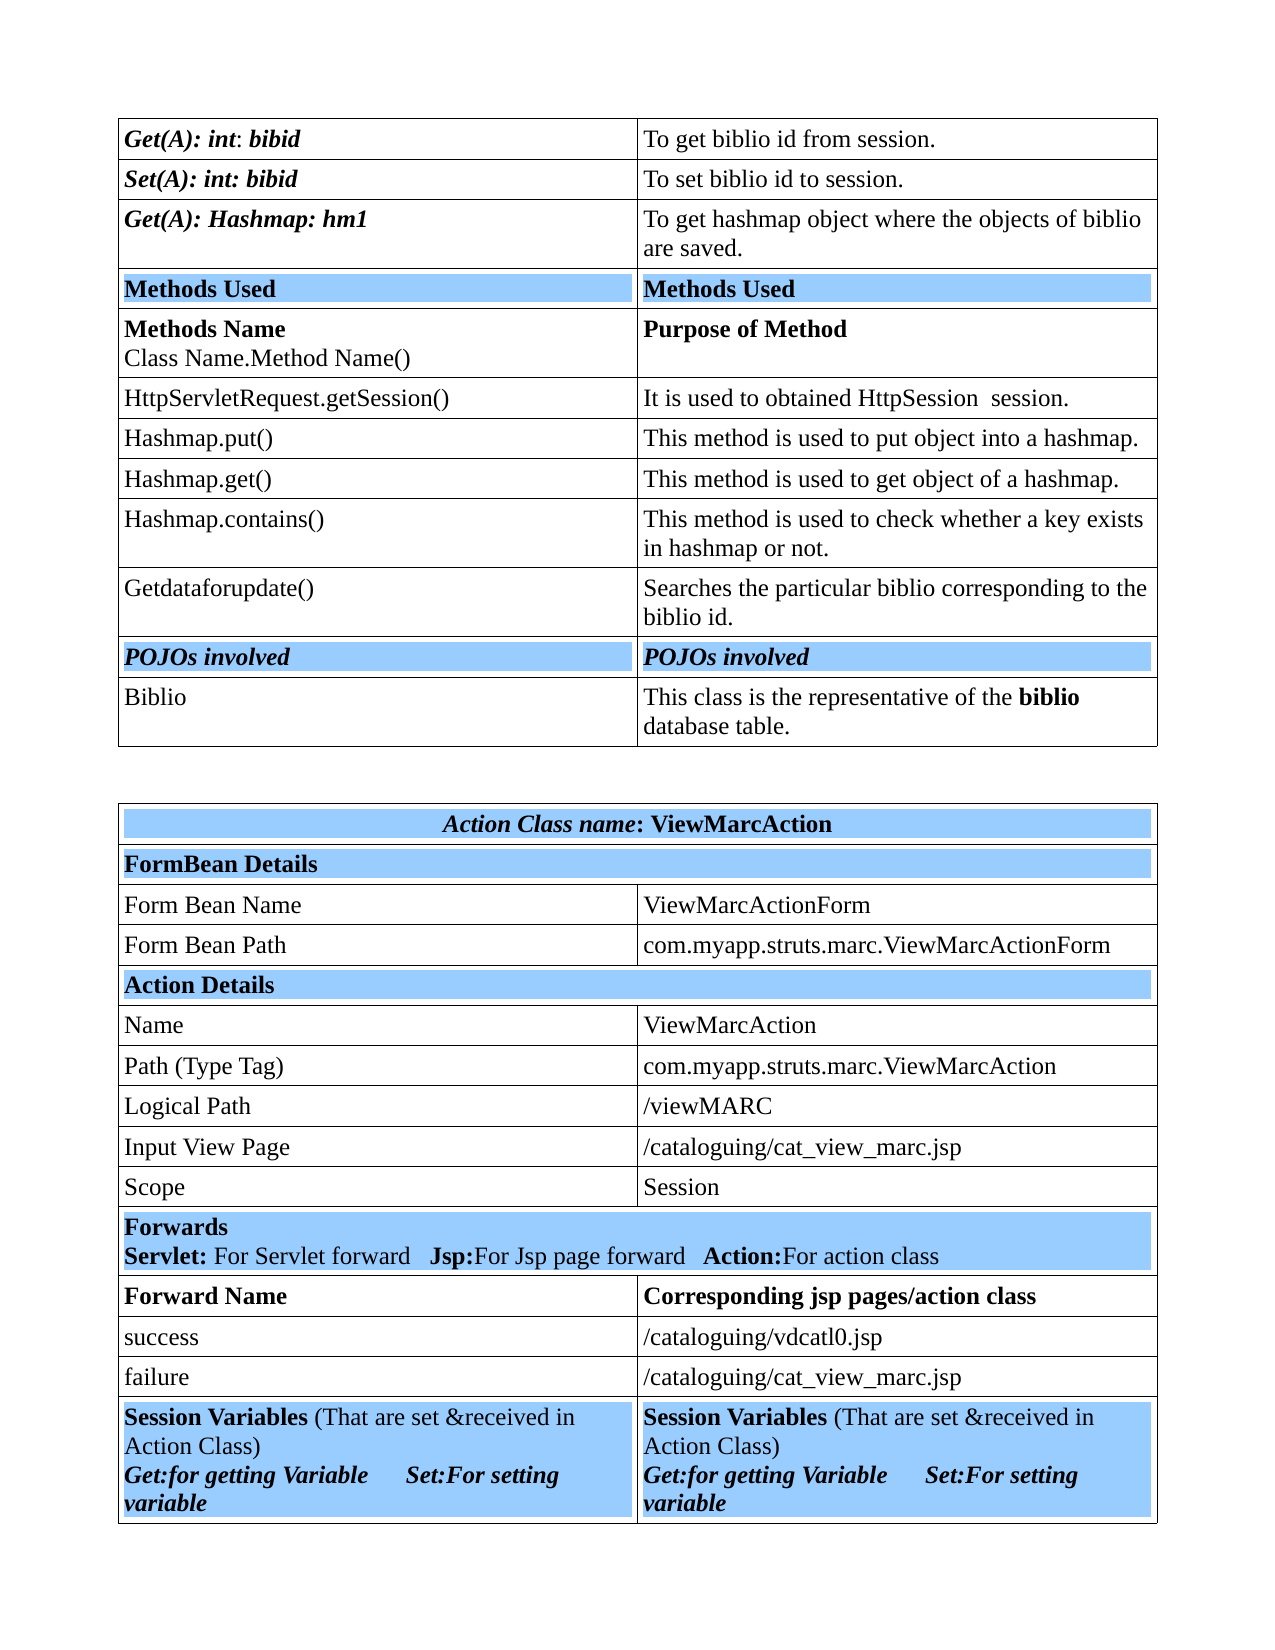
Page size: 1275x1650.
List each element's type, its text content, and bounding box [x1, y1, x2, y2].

table_cell Session [638, 1167, 1157, 1206]
table_cell It is used to obtained HttpSession session. [638, 378, 1157, 417]
table_cell com.myapp.struts.marc.ViewMarcAction [638, 1046, 1157, 1085]
table_cell Form Bean Name [119, 885, 637, 924]
table_cell To get hashmap object where the objects of biblio are saved. [638, 200, 1157, 268]
table_cell Input View Page [119, 1127, 637, 1166]
table_cell Getdataforupdate() [119, 568, 637, 636]
table_cell Name [119, 1006, 637, 1045]
table_cell To set biblio id to session. [638, 160, 1157, 199]
table_cell Set(A): int: bibid [119, 160, 637, 199]
table_cell Scope [119, 1167, 637, 1206]
table_cell Methods Used [119, 269, 637, 308]
table_cell /cataloguing/cat_view_marc.jsp [638, 1357, 1157, 1396]
table_cell Methods Name Class Name.Method Name() [119, 309, 637, 377]
table_cell Forwards Servlet: For Servlet forward Jsp:For Jsp page forward Action:For action class [119, 1207, 1157, 1275]
table_cell Session Variables (That are set &received in Action Class) Get:for getting Variable Set:For setting variable [119, 1397, 637, 1523]
table_cell Logical Path [119, 1086, 637, 1126]
table_cell ViewMarcActionForm [638, 885, 1157, 924]
table_cell failure [119, 1357, 637, 1396]
table_cell POJOs involved [119, 637, 637, 677]
table_cell This class is the representative of the biblio database table. [638, 678, 1157, 746]
table_header Action Class name: ViewMarcAction [119, 804, 1157, 843]
table_cell Purpose of Method [638, 309, 1157, 377]
table_cell /viewMARC [638, 1086, 1157, 1126]
table_cell Biblio [119, 678, 637, 746]
table_cell This method is used to put object into a hashmap. [638, 419, 1157, 458]
table_cell Methods Used [638, 269, 1157, 308]
table_cell Path (Type Tag) [119, 1046, 637, 1085]
table_cell Action Details [119, 966, 1157, 1005]
table_cell Session Variables (That are set &received in Action Class) Get:for getting Variable Set:For setting variable [638, 1397, 1157, 1523]
table_cell com.myapp.struts.marc.ViewMarcActionForm [638, 925, 1157, 964]
table_cell success [119, 1317, 637, 1356]
table_cell POJOs involved [638, 637, 1157, 677]
table_cell /cataloguing/vdcatl0.jsp [638, 1317, 1157, 1356]
table_cell ViewMarcAction [638, 1006, 1157, 1045]
table_cell FormBean Details [119, 845, 1157, 884]
table_cell To get biblio id from session. [638, 119, 1157, 158]
table_cell This method is used to get object of a hashmap. [638, 459, 1157, 498]
table_cell Forward Name [119, 1276, 637, 1316]
table_cell Searches the particular biblio corresponding to the biblio id. [638, 568, 1157, 636]
table_cell Corresponding jsp pages/action class [638, 1276, 1157, 1316]
table_cell Get(A): Hashmap: hm1 [119, 200, 637, 268]
table_cell /cataloguing/cat_view_marc.jsp [638, 1127, 1157, 1166]
table_cell Form Bean Path [119, 925, 637, 964]
table_cell Get(A): int: bibid [119, 119, 637, 158]
table_cell This method is used to check whether a key exists in hashmap or not. [638, 499, 1157, 567]
table_cell Hashmap.put() [119, 419, 637, 458]
table_cell HttpServletRequest.getSession() [119, 378, 637, 417]
table_cell Hashmap.contains() [119, 499, 637, 567]
table_cell Hashmap.get() [119, 459, 637, 498]
